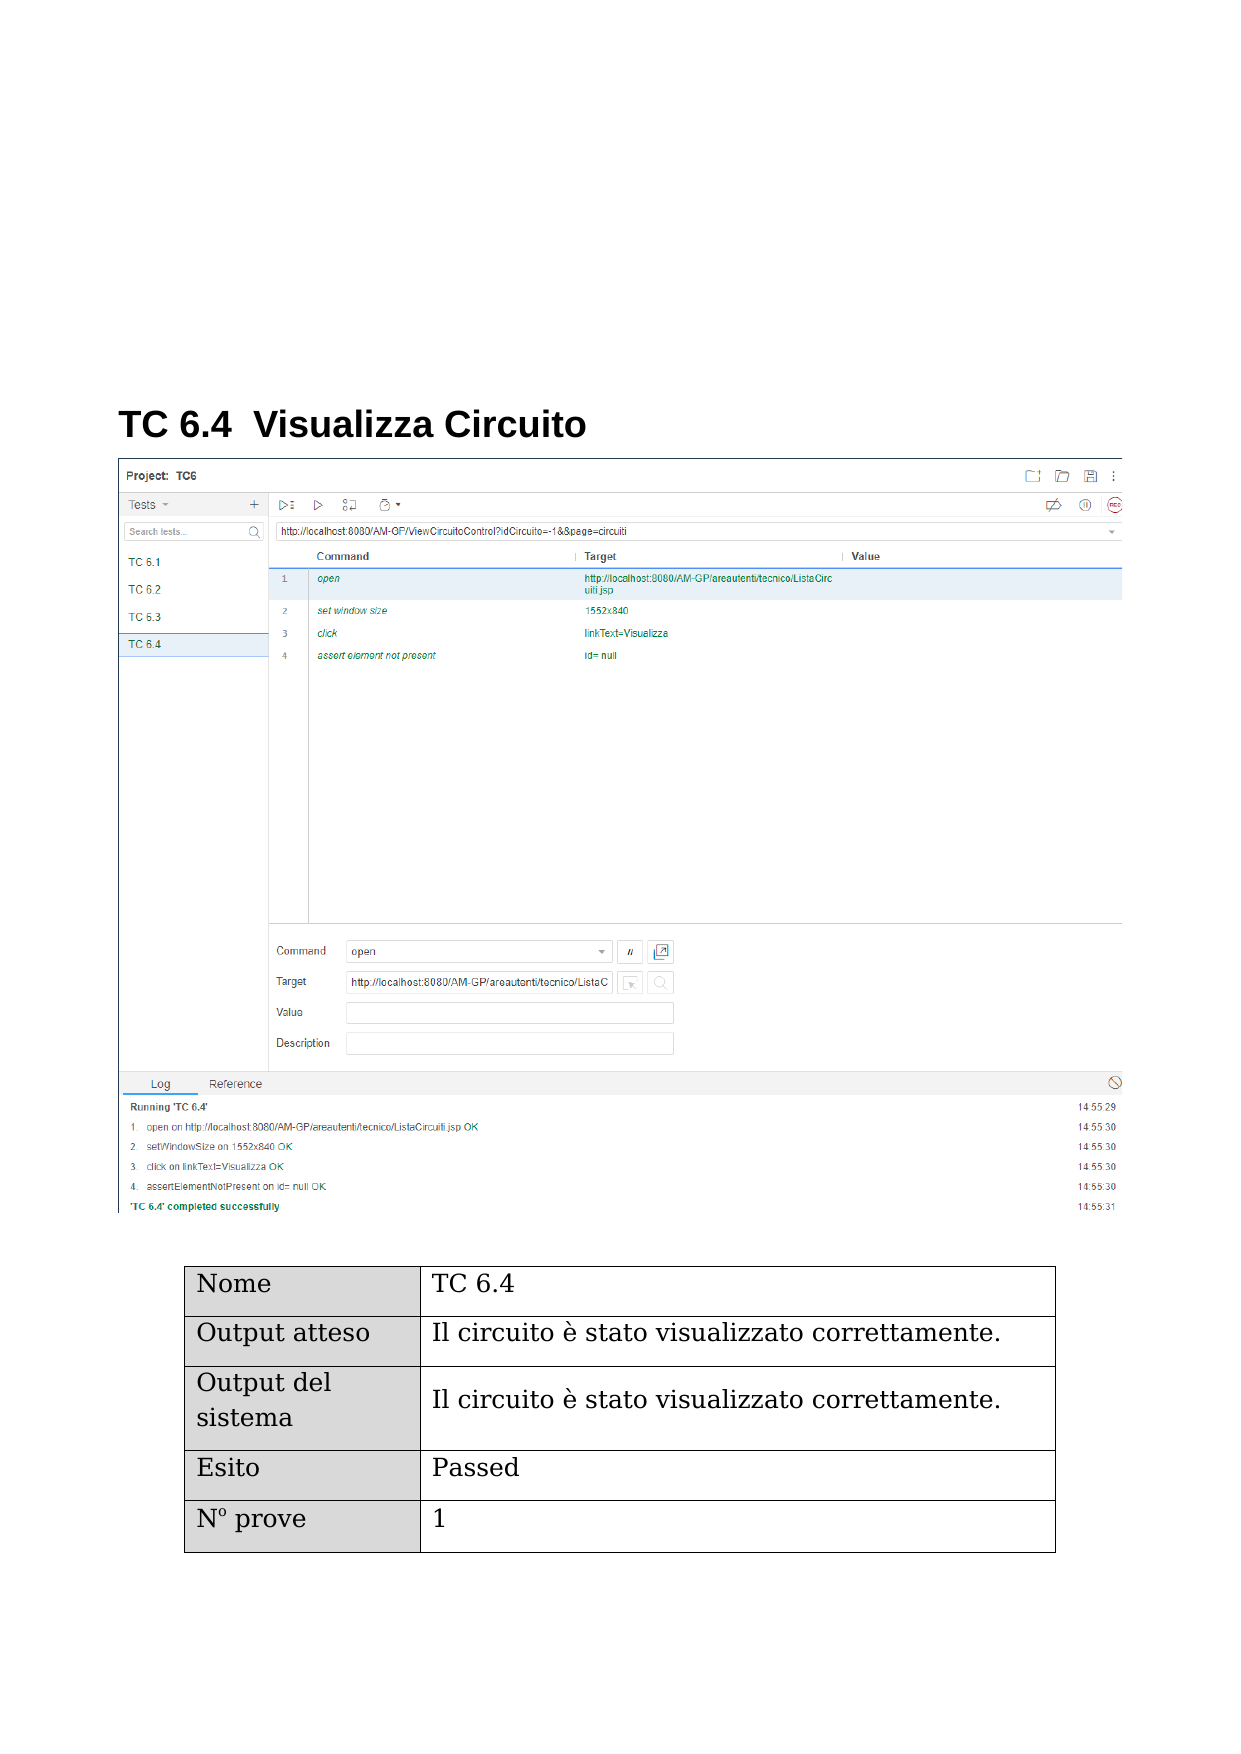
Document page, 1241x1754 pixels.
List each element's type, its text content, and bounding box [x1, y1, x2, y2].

table_header Nome [185, 1267, 420, 1316]
subtitle TC 6.4 Visualizza Circuito [118, 402, 1122, 446]
table_cell Il circuito è stato visualizzato correttamente. [421, 1317, 1055, 1366]
table_cell Passed [421, 1451, 1055, 1500]
picture [118, 458, 1123, 1213]
table_cell Esito [185, 1451, 420, 1500]
table_cell 1 [421, 1501, 1055, 1552]
table_header TC 6.4 [421, 1267, 1055, 1316]
table_cell Output del sistema [185, 1367, 420, 1450]
table_cell No prove [185, 1501, 420, 1552]
table_cell Il circuito è stato visualizzato correttamente. [421, 1367, 1055, 1450]
table_cell Output atteso [185, 1317, 420, 1366]
